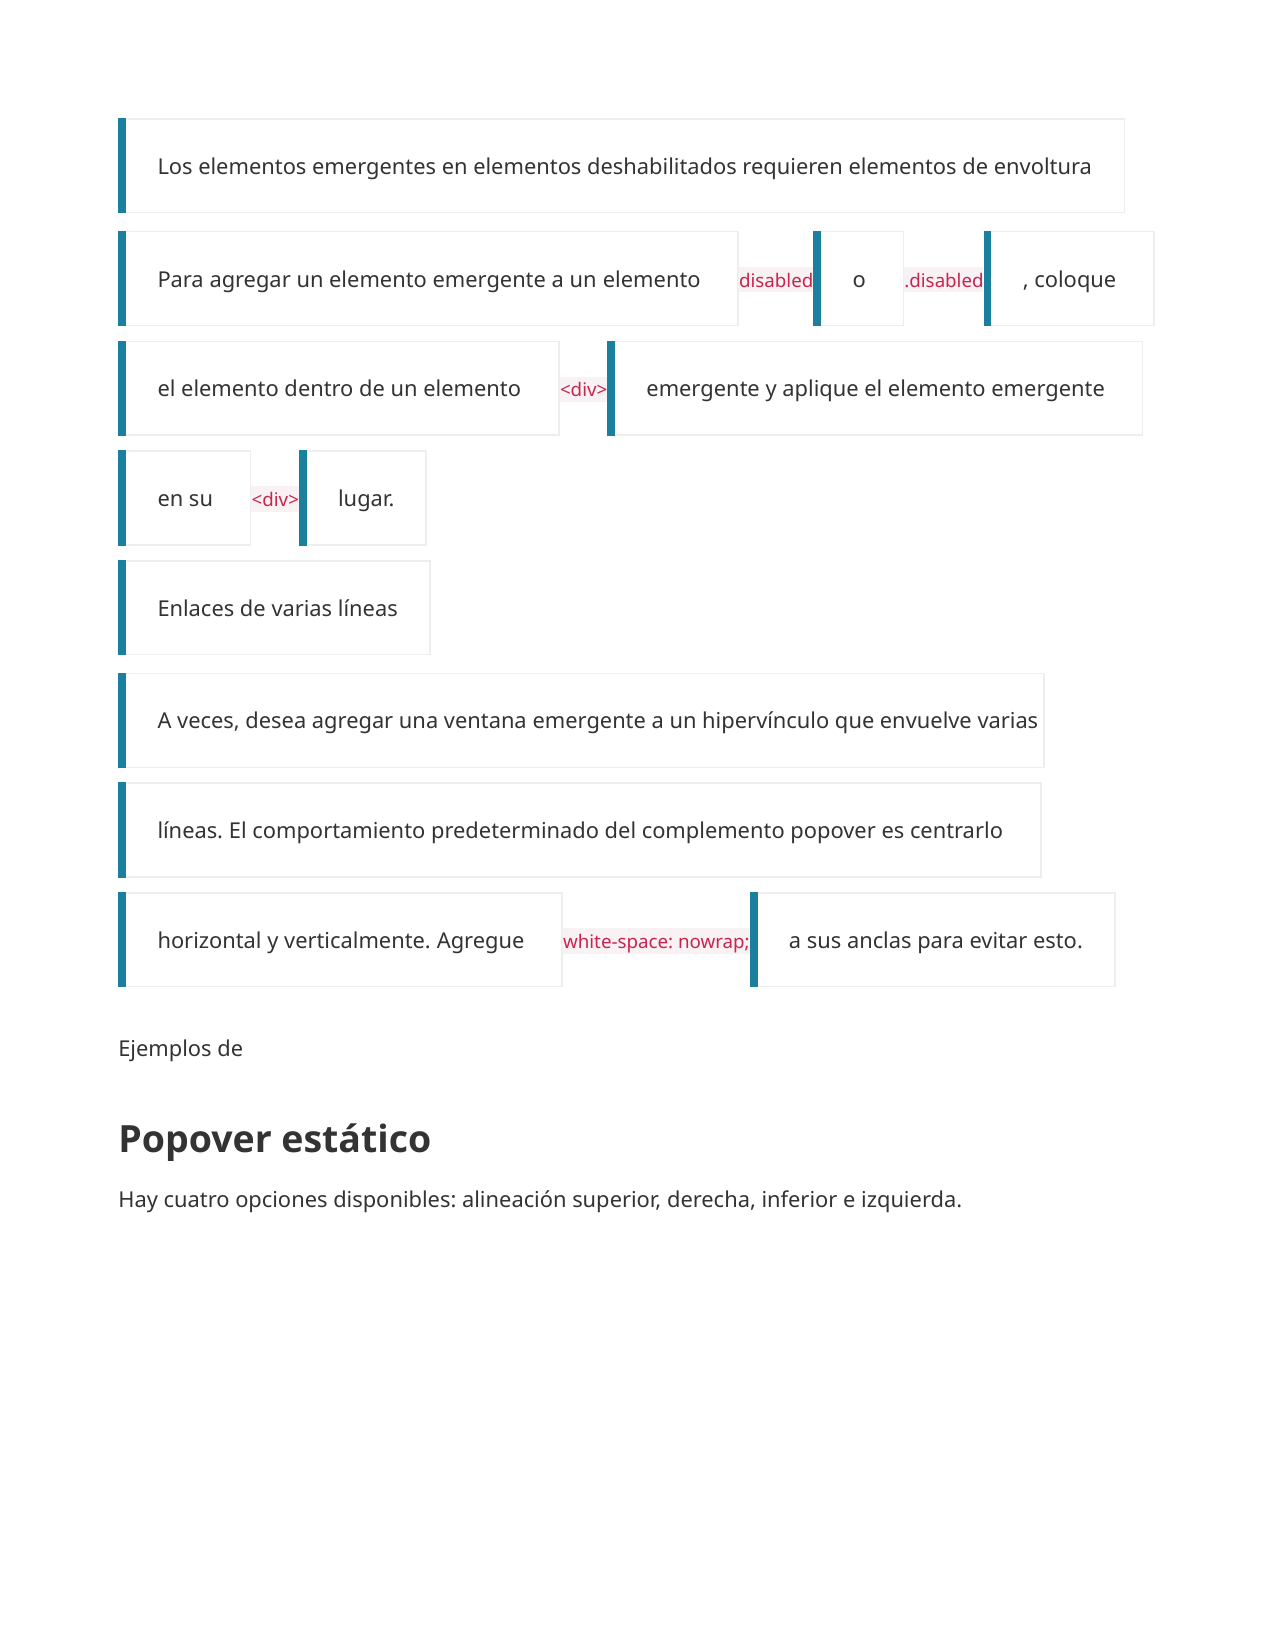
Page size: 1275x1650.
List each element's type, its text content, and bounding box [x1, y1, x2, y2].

text Para agregar un elemento emergente a un elemento disabledo .disabled, coloque el elemento dentro de un elemento <div>emergente y aplique el elemento emergente en su <div>lugar. [118, 231, 1157, 546]
subtitle [431, 560, 1157, 655]
subtitle Enlaces de varias líneas [126, 562, 429, 654]
subtitle Los elementos emergentes en elementos deshabilitados requieren elementos de envoltura [126, 120, 1124, 212]
subtitle [1125, 118, 1157, 213]
subtitle Ejemplos de [118, 1033, 1157, 1063]
text A veces, desea agregar una ventana emergente a un hipervínculo que envuelve varias líneas. El comportamiento predeterminado del complemento popover es centrarlo horizontal y verticalmente. Agregue white-space: nowrap;a sus anclas para evitar esto. [118, 673, 1157, 987]
subtitle Popover estático [118, 1112, 1157, 1163]
text Hay cuatro opciones disponibles: alineación superior, derecha, inferior e izquierda. [118, 1184, 1157, 1214]
